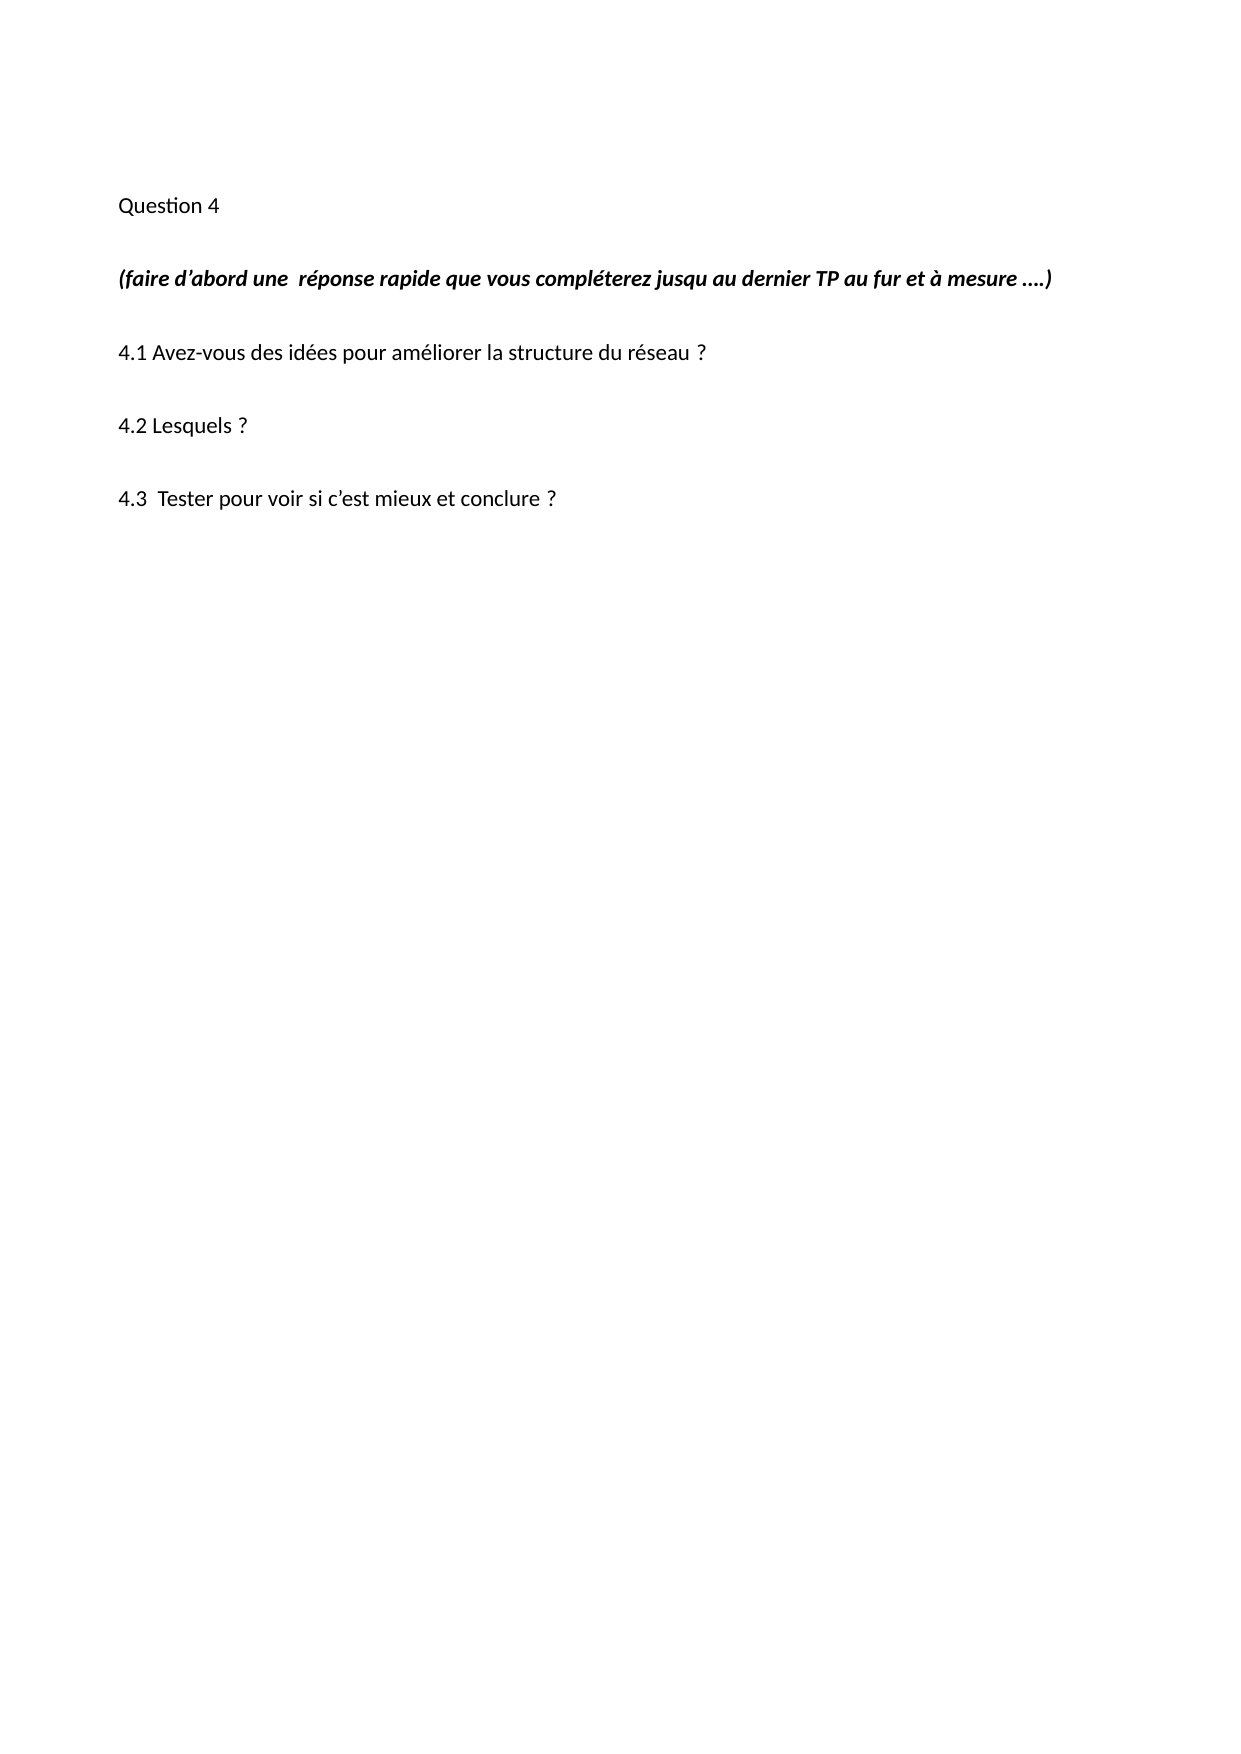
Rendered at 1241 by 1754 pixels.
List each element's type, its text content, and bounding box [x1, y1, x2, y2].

text (faire d’abord une réponse rapide que vous compléterez jusqu au dernier TP au fur et à mesure ….) [118, 264, 1122, 293]
text Question 4 [118, 191, 1122, 219]
text 4.1 Avez-vous des idées pour améliorer la structure du réseau ? [118, 338, 1122, 366]
text 4.3 Tester pour voir si c’est mieux et conclure ? [118, 484, 1122, 512]
text 4.2 Lesquels ? [118, 411, 1122, 439]
